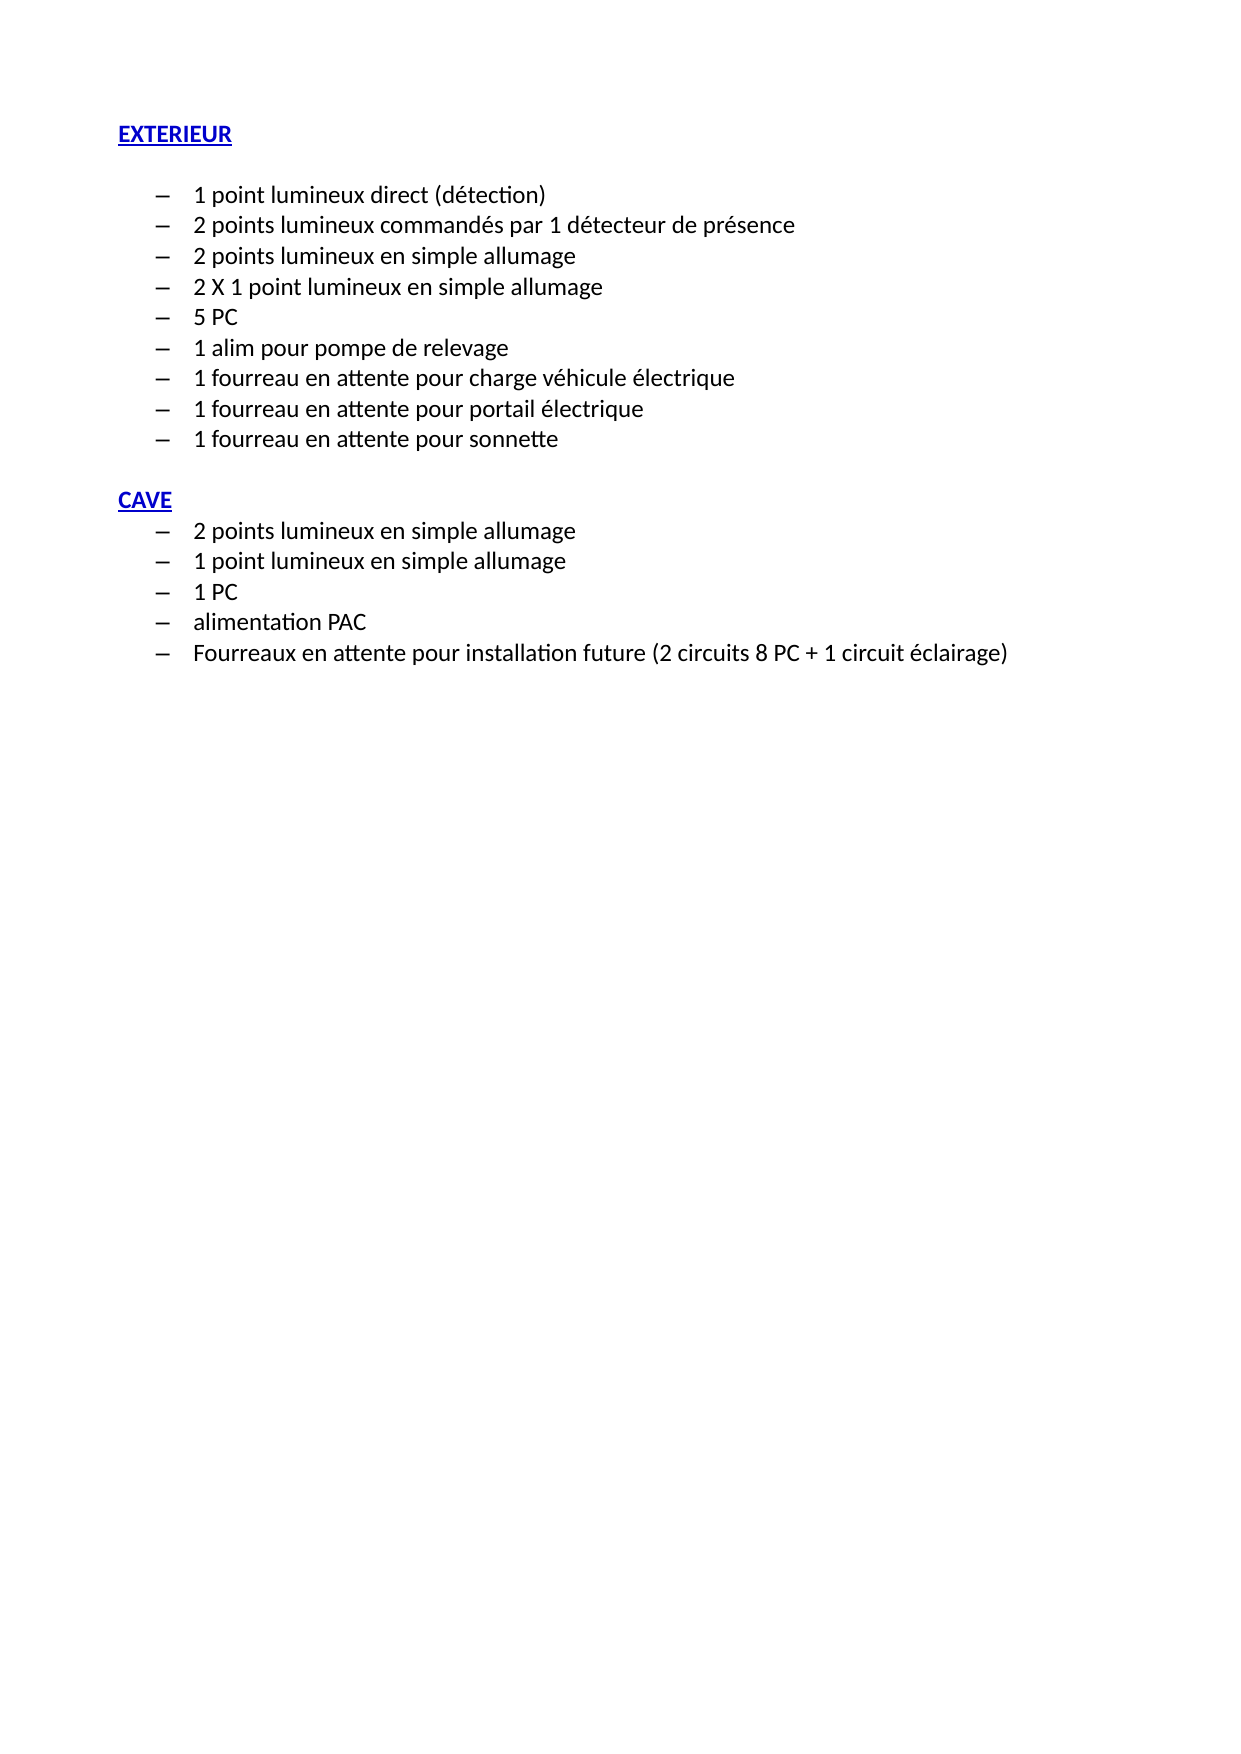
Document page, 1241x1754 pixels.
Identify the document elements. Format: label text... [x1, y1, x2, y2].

list Fourreaux en attente pour installation future (2 circuits 8 PC + 1 circuit éclairage) [156, 637, 1122, 667]
list 1 PC [156, 576, 1122, 606]
list 1 fourreau en attente pour charge véhicule électrique [156, 362, 1122, 393]
list 1 alim pour pompe de relevage [156, 332, 1122, 362]
list 2 points lumineux en simple allumage [156, 515, 1122, 545]
list 1 fourreau en attente pour portail électrique [156, 393, 1122, 423]
list 2 points lumineux en simple allumage [156, 240, 1122, 271]
text EXTERIEUR [118, 118, 1122, 149]
list 5 PC [156, 301, 1122, 332]
list alimentation PAC [156, 606, 1122, 637]
text CAVE [118, 484, 1122, 515]
list 1 point lumineux direct (détection) [156, 179, 1122, 210]
list 2 points lumineux commandés par 1 détecteur de présence [156, 210, 1122, 240]
list 2 X 1 point lumineux en simple allumage [156, 271, 1122, 301]
list 1 fourreau en attente pour sonnette [156, 423, 1122, 454]
list 1 point lumineux en simple allumage [156, 545, 1122, 576]
